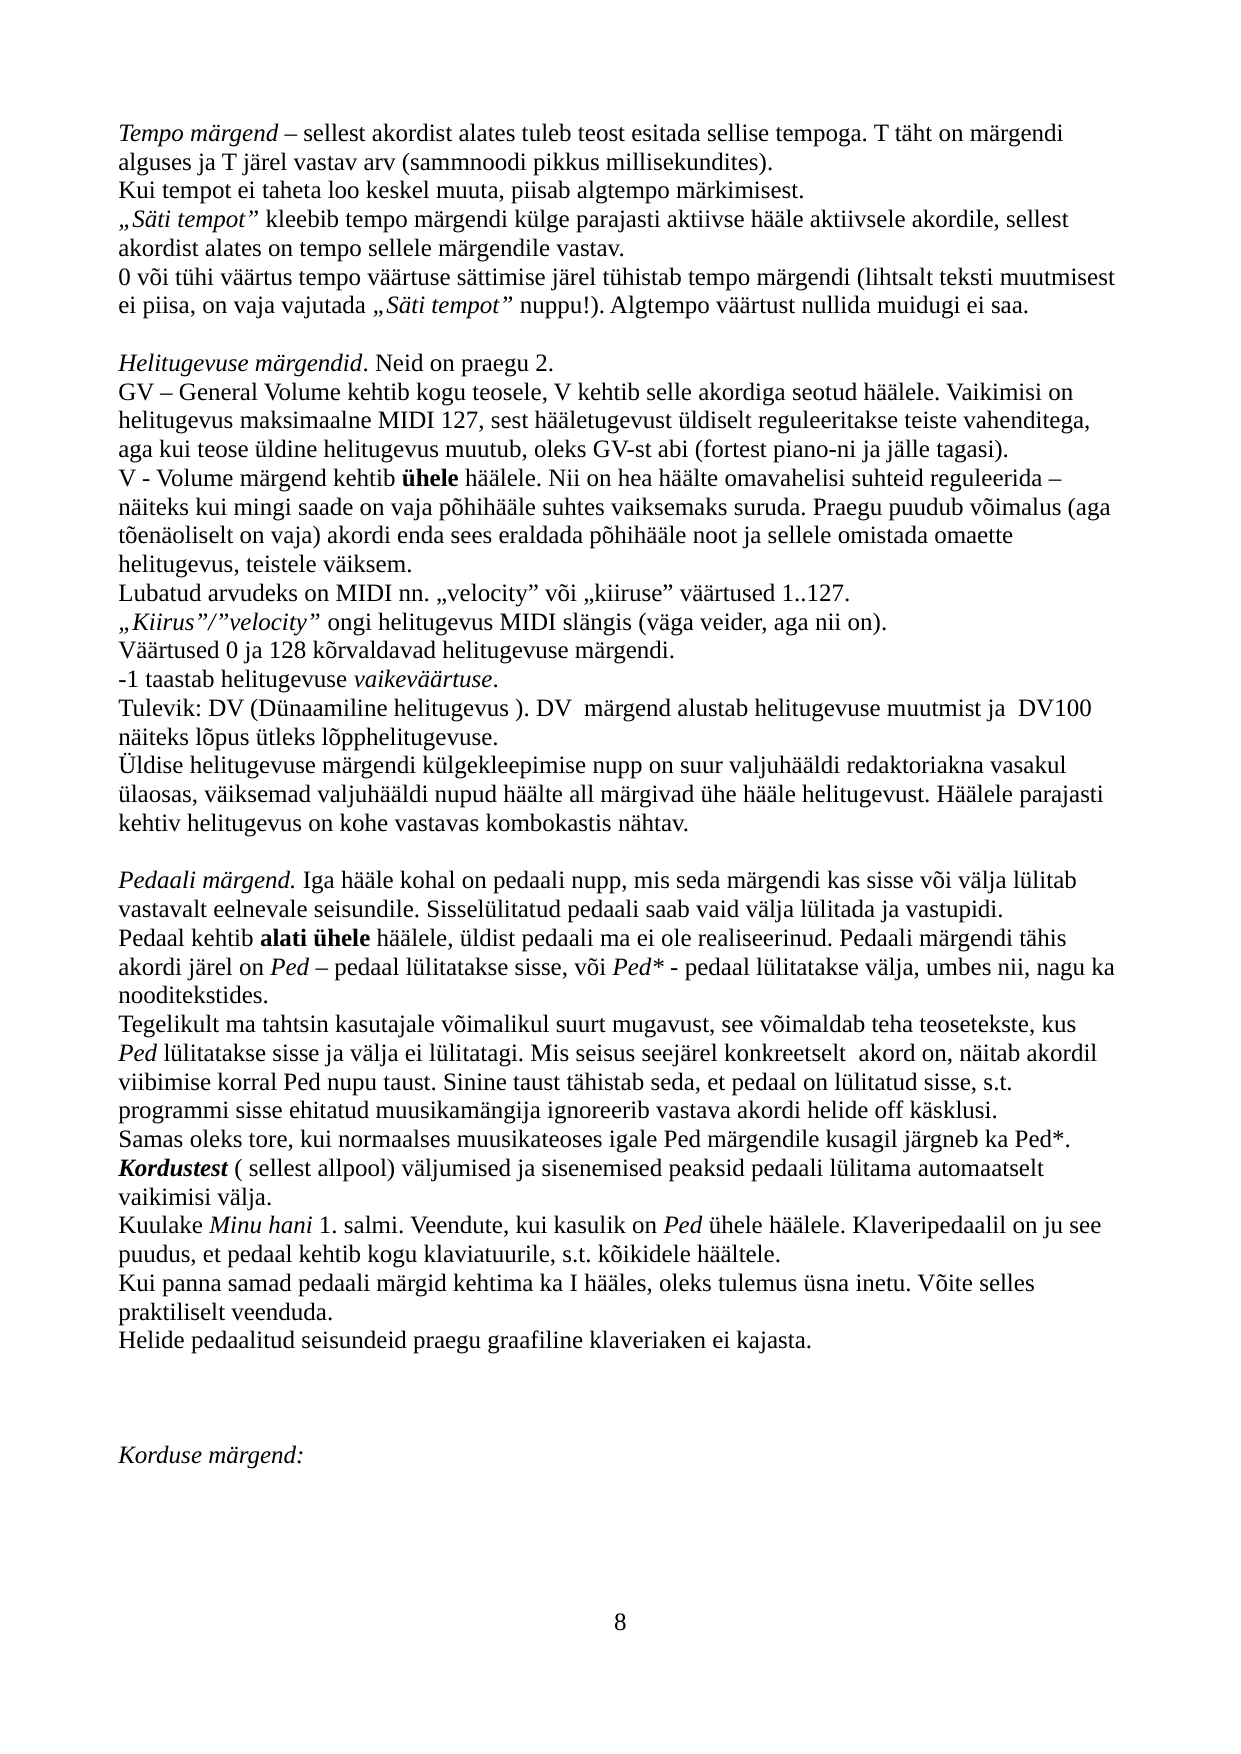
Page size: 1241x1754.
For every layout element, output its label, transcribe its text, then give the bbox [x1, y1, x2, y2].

text Tempo märgend – sellest akordist alates tuleb teost esitada sellise tempoga. T täht on märgendi alguses ja T järel vastav arv (sammnoodi pikkus millisekundites). Kui tempot ei taheta loo keskel muuta, piisab algtempo märkimisest. [118, 118, 1122, 204]
text Üldise helitugevuse märgendi külgekleepimise nupp on suur valjuhääldi redaktoriakna vasakul ülaosas, väiksemad valjuhääldi nupud häälte all märgivad ühe hääle helitugevust. Häälele parajasti kehtiv helitugevus on kohe vastavas kombokastis nähtav. [118, 751, 1122, 837]
text Korduse märgend: [118, 1441, 1122, 1469]
text Kordustest ( sellest allpool) väljumised ja sisenemised peaksid pedaali lülitama automaatselt vaikimisi välja. [118, 1153, 1122, 1211]
text Pedaali märgend. Iga hääle kohal on pedaali nupp, mis seda märgendi kas sisse või välja lülitab vastavalt eelnevale seisundile. Sisselülitatud pedaali saab vaid välja lülitada ja vastupidi. Pedaal kehtib alati ühele häälele, üldist pedaali ma ei ole realiseerinud. Pedaali märgendi tähis akordi järel on Ped – pedaal lülitatakse sisse, või Ped* - pedaal lülitatakse välja, umbes nii, nagu ka nooditekstides. [118, 866, 1122, 1009]
text „Säti tempot” kleebib tempo märgendi külge parajasti aktiivse hääle aktiivsele akordile, sellest akordist alates on tempo sellele märgendile vastav. [118, 204, 1122, 262]
text Kuulake Minu hani 1. salmi. Veendute, kui kasulik on Ped ühele häälele. Klaveripedaalil on ju see puudus, et pedaal kehtib kogu klaviatuurile, s.t. kõikidele häältele. [118, 1211, 1122, 1268]
text Helide pedaalitud seisundeid praegu graafiline klaveriaken ei kajasta. [118, 1326, 1122, 1412]
text Väärtused 0 ja 128 kõrvaldavad helitugevuse märgendi. -1 taastab helitugevuse vaikeväärtuse. Tulevik: DV (Dünaamiline helitugevus ). DV märgend alustab helitugevuse muutmist ja DV100 näiteks lõpus ütleks lõpphelitugevuse. [118, 636, 1122, 751]
text Tegelikult ma tahtsin kasutajale võimalikul suurt mugavust, see võimaldab teha teosetekste, kus Ped lülitatakse sisse ja välja ei lülitatagi. Mis seisus seejärel konkreetselt akord on, näitab akordil viibimise korral Ped nupu taust. Sinine taust tähistab seda, et pedaal on lülitatud sisse, s.t. programmi sisse ehitatud muusikamängija ignoreerib vastava akordi helide off käsklusi. Samas oleks tore, kui normaalses muusikateoses igale Ped märgendile kusagil järgneb ka Ped*. [118, 1009, 1122, 1153]
text V - Volume märgend kehtib ühele häälele. Nii on hea häälte omavahelisi suhteid reguleerida – näiteks kui mingi saade on vaja põhihääle suhtes vaiksemaks suruda. Praegu puudub võimalus (aga tõenäoliselt on vaja) akordi enda sees eraldada põhihääle noot ja sellele omistada omaette helitugevus, teistele väiksem. Lubatud arvudeks on MIDI nn. „velocity” või „kiiruse” väärtused 1..127. [118, 463, 1122, 607]
text 0 või tühi väärtus tempo väärtuse sättimise järel tühistab tempo märgendi (lihtsalt teksti muutmisest ei piisa, on vaja vajutada „Säti tempot” nuppu!). Algtempo väärtust nullida muidugi ei saa. Helitugevuse märgendid. Neid on praegu 2. [118, 262, 1122, 377]
text „Kiirus”/”velocity” ongi helitugevus MIDI slängis (väga veider, aga nii on). [118, 607, 1122, 636]
text Kui panna samad pedaali märgid kehtima ka I hääles, oleks tulemus üsna inetu. Võite selles praktiliselt veenduda. [118, 1268, 1122, 1326]
text GV – General Volume kehtib kogu teosele, V kehtib selle akordiga seotud häälele. Vaikimisi on helitugevus maksimaalne MIDI 127, sest hääletugevust üldiselt reguleeritakse teiste vahenditega, aga kui teose üldine helitugevus muutub, oleks GV-st abi (fortest piano-ni ja jälle tagasi). [118, 377, 1122, 463]
